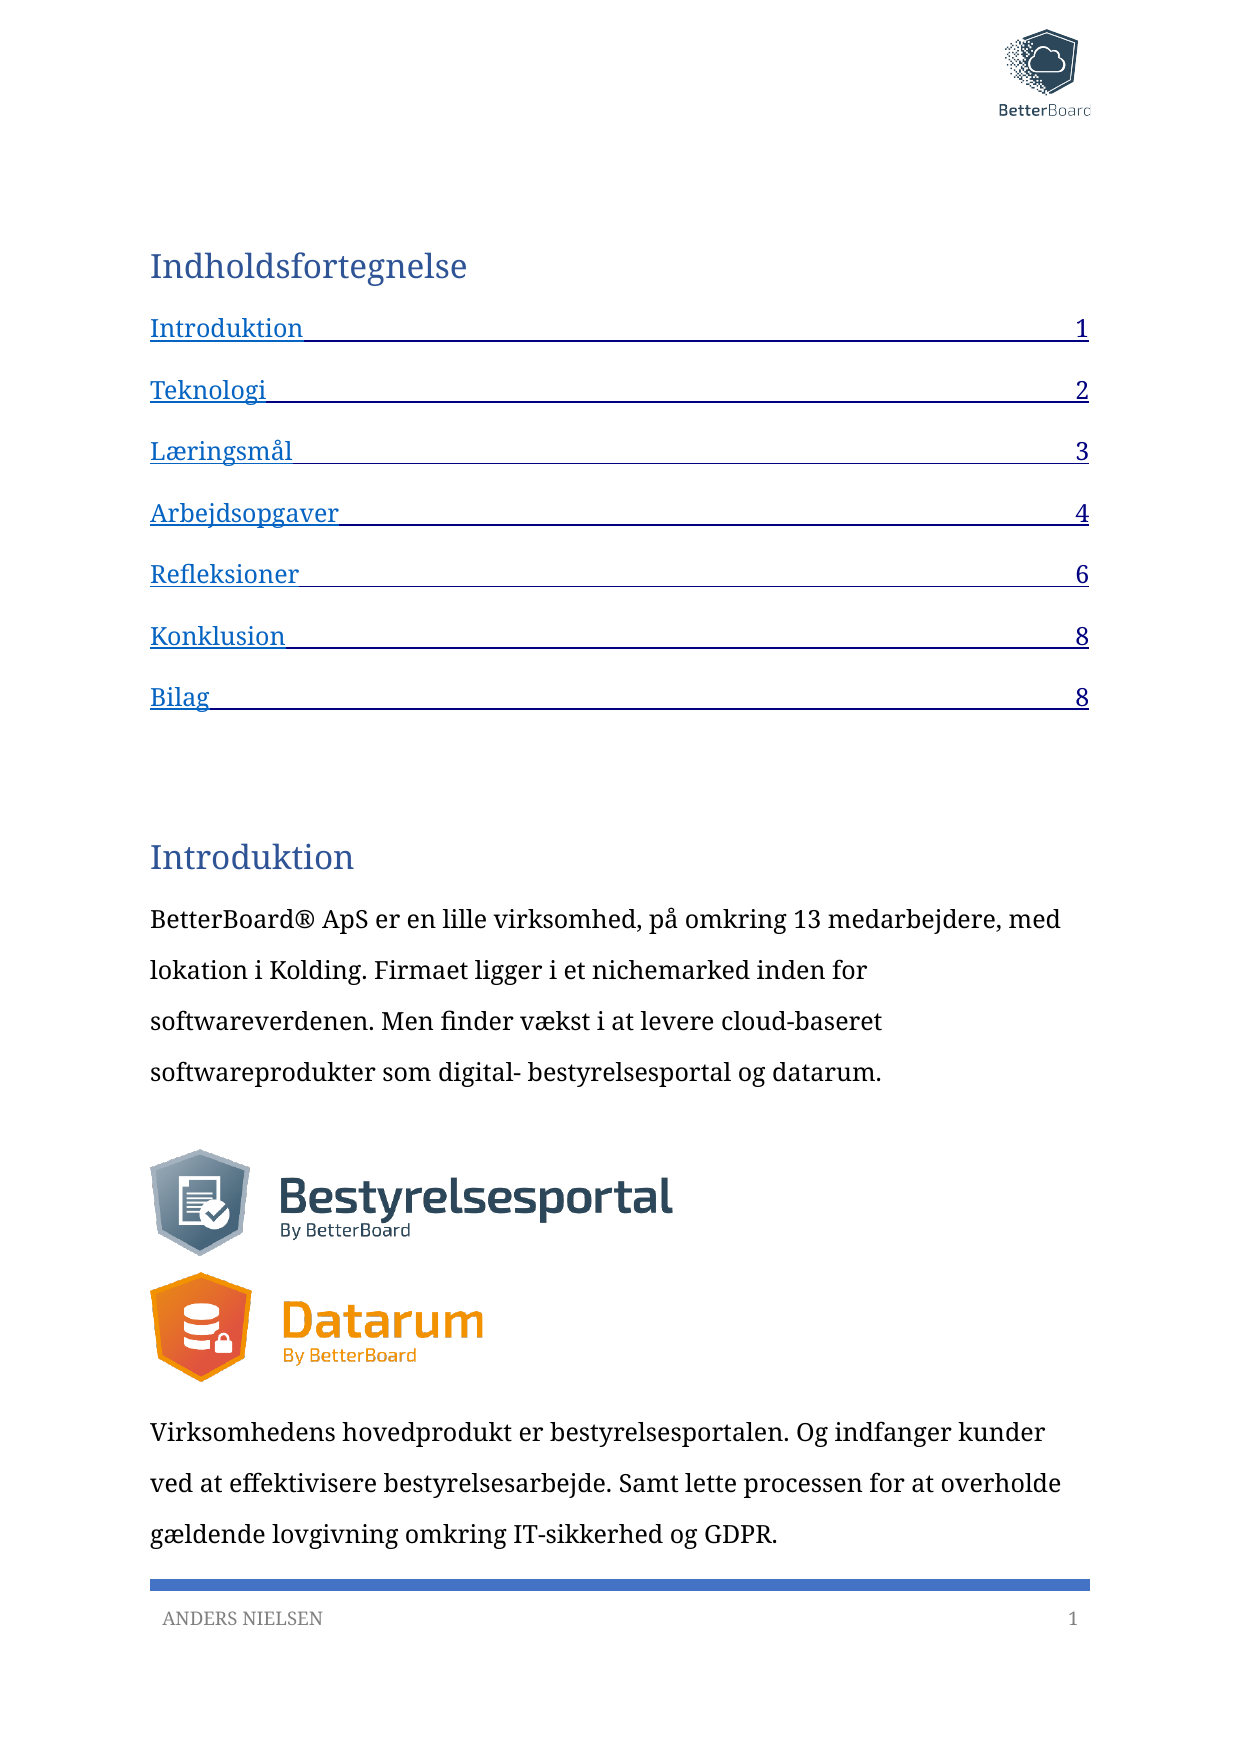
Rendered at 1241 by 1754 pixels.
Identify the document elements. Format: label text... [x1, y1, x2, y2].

text Arbejdsopgaver 4 [150, 495, 1090, 529]
text Virksomhedens hovedprodukt er bestyrelsesportalen. Og indfanger kunder ved at effektivisere bestyrelsesarbejde. Samt lette processen for at overholde gældende lovgivning omkring IT-sikkerhed og GDPR. [150, 1415, 1090, 1551]
text Refleksioner 6 [150, 557, 1090, 591]
text Læringsmål 3 [150, 434, 1090, 468]
subtitle Indholdsfortegnelse [150, 243, 1090, 288]
text Teknologi 2 [150, 372, 1090, 406]
text Konklusion 8 [150, 618, 1090, 652]
text Introduktion 1 [150, 311, 1090, 345]
text Bilag 8 [150, 679, 1090, 714]
text BetterBoard® ApS er en lille virksomhed, på omkring 13 medarbejdere, med lokation i Kolding. Firmaet ligger i et nichemarked inden for softwareverdenen. Men finder vækst i at levere cloud-baseret softwareprodukter som digital- bestyrelsesportal og datarum. [150, 902, 1090, 1089]
subtitle Introduktion [150, 834, 1090, 879]
